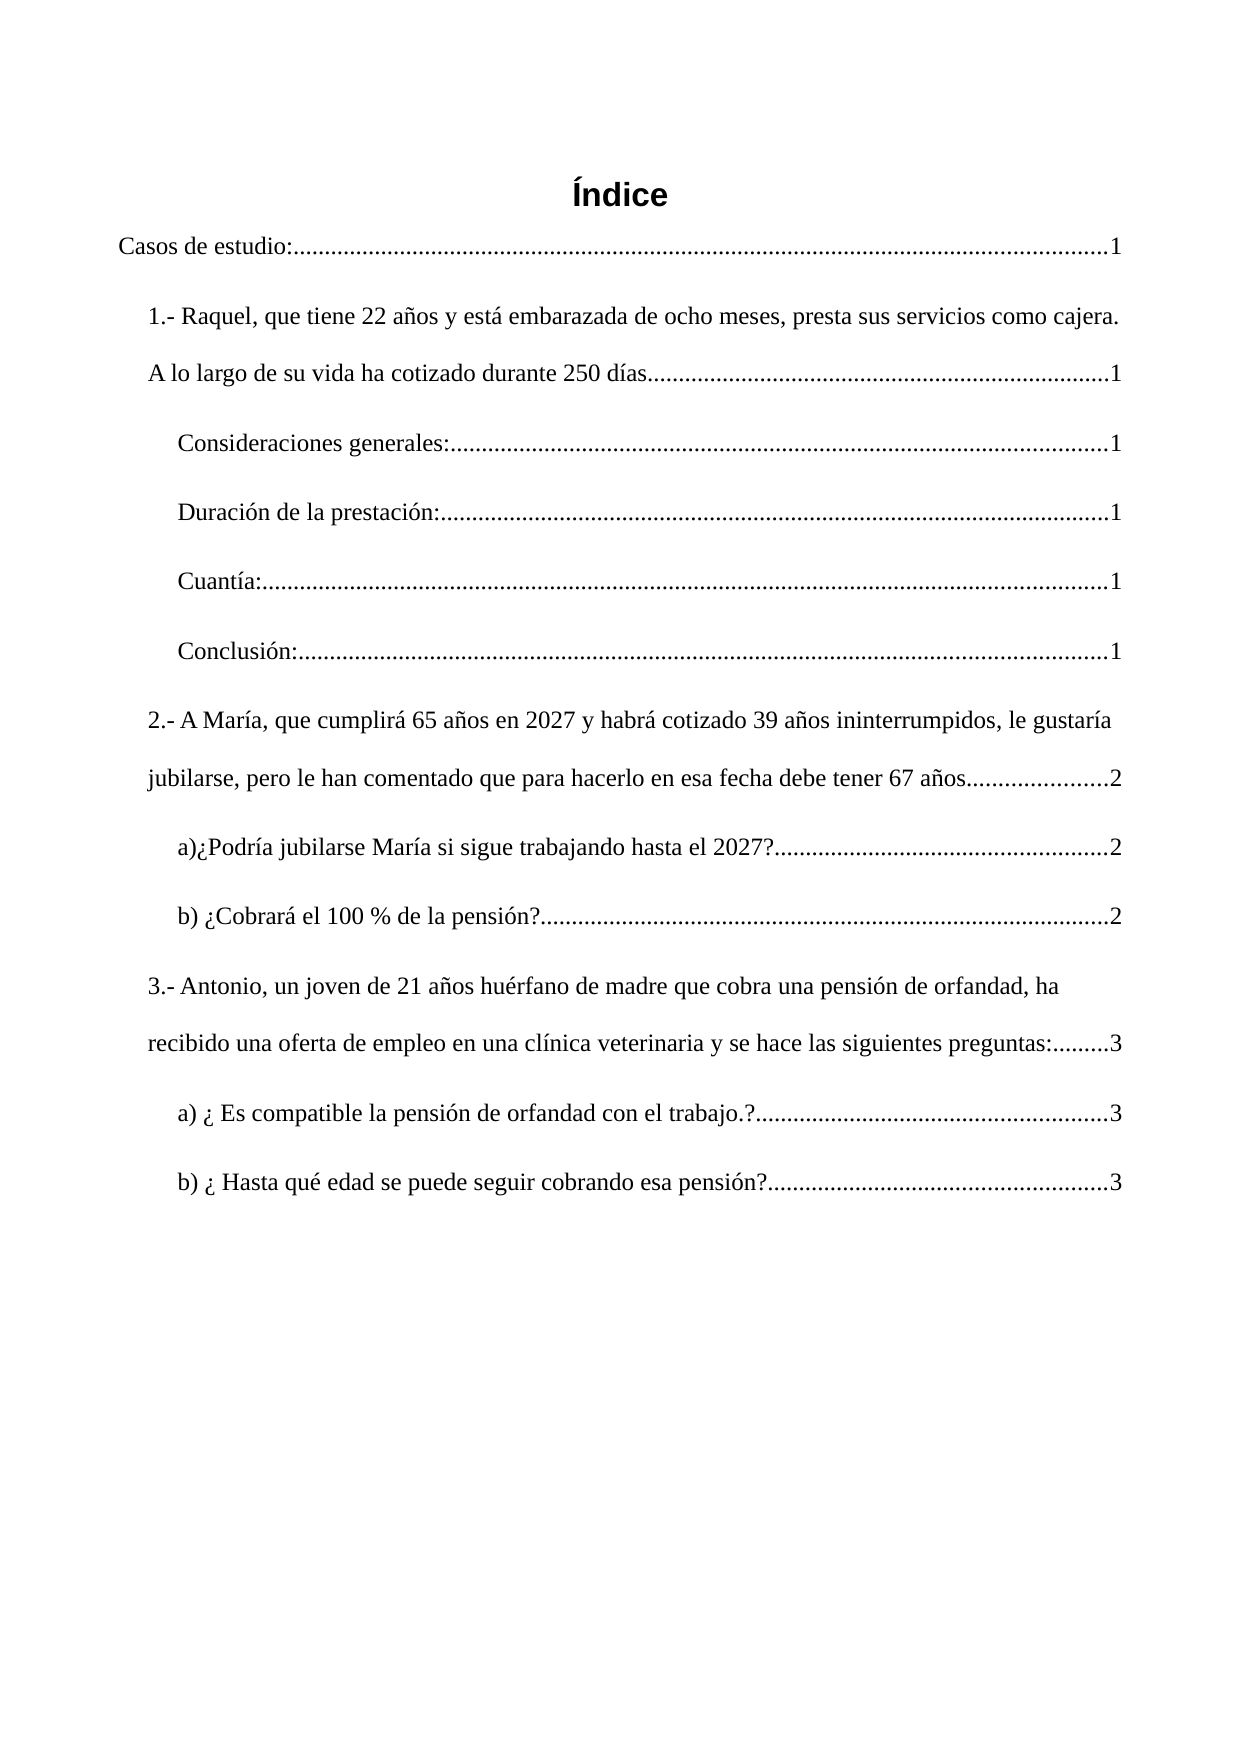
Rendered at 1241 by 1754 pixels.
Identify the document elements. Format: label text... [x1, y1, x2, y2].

text Cuantía: 1 [177, 566, 1122, 595]
text Consideraciones generales: 1 [177, 428, 1122, 456]
text Casos de estudio: 1 [118, 231, 1122, 260]
text Conclusión: 1 [177, 636, 1122, 664]
subtitle Índice [118, 174, 1122, 213]
text 2.- A María, que cumplirá 65 años en 2027 y habrá cotizado 39 años ininterrumpidos, le gustaría jubilarse, pero le han comentado que para hacerlo en esa fecha debe tener 67 años. 2 [148, 705, 1122, 791]
text b) ¿ Hasta qué edad se puede seguir cobrando esa pensión? 3 [177, 1167, 1122, 1196]
text a)¿Podría jubilarse María si sigue trabajando hasta el 2027? 2 [177, 832, 1122, 861]
text 1.- Raquel, que tiene 22 años y está embarazada de ocho meses, presta sus servicios como cajera. A lo largo de su vida ha cotizado durante 250 días. 1 [148, 301, 1122, 387]
text 3.- Antonio, un joven de 21 años huérfano de madre que cobra una pensión de orfandad, ha recibido una oferta de empleo en una clínica veterinaria y se hace las siguientes preguntas: 3 [148, 971, 1122, 1057]
text Duración de la prestación: 1 [177, 497, 1122, 526]
text b) ¿Cobrará el 100 % de la pensión? 2 [177, 901, 1122, 930]
text a) ¿ Es compatible la pensión de orfandad con el trabajo.? 3 [177, 1098, 1122, 1126]
